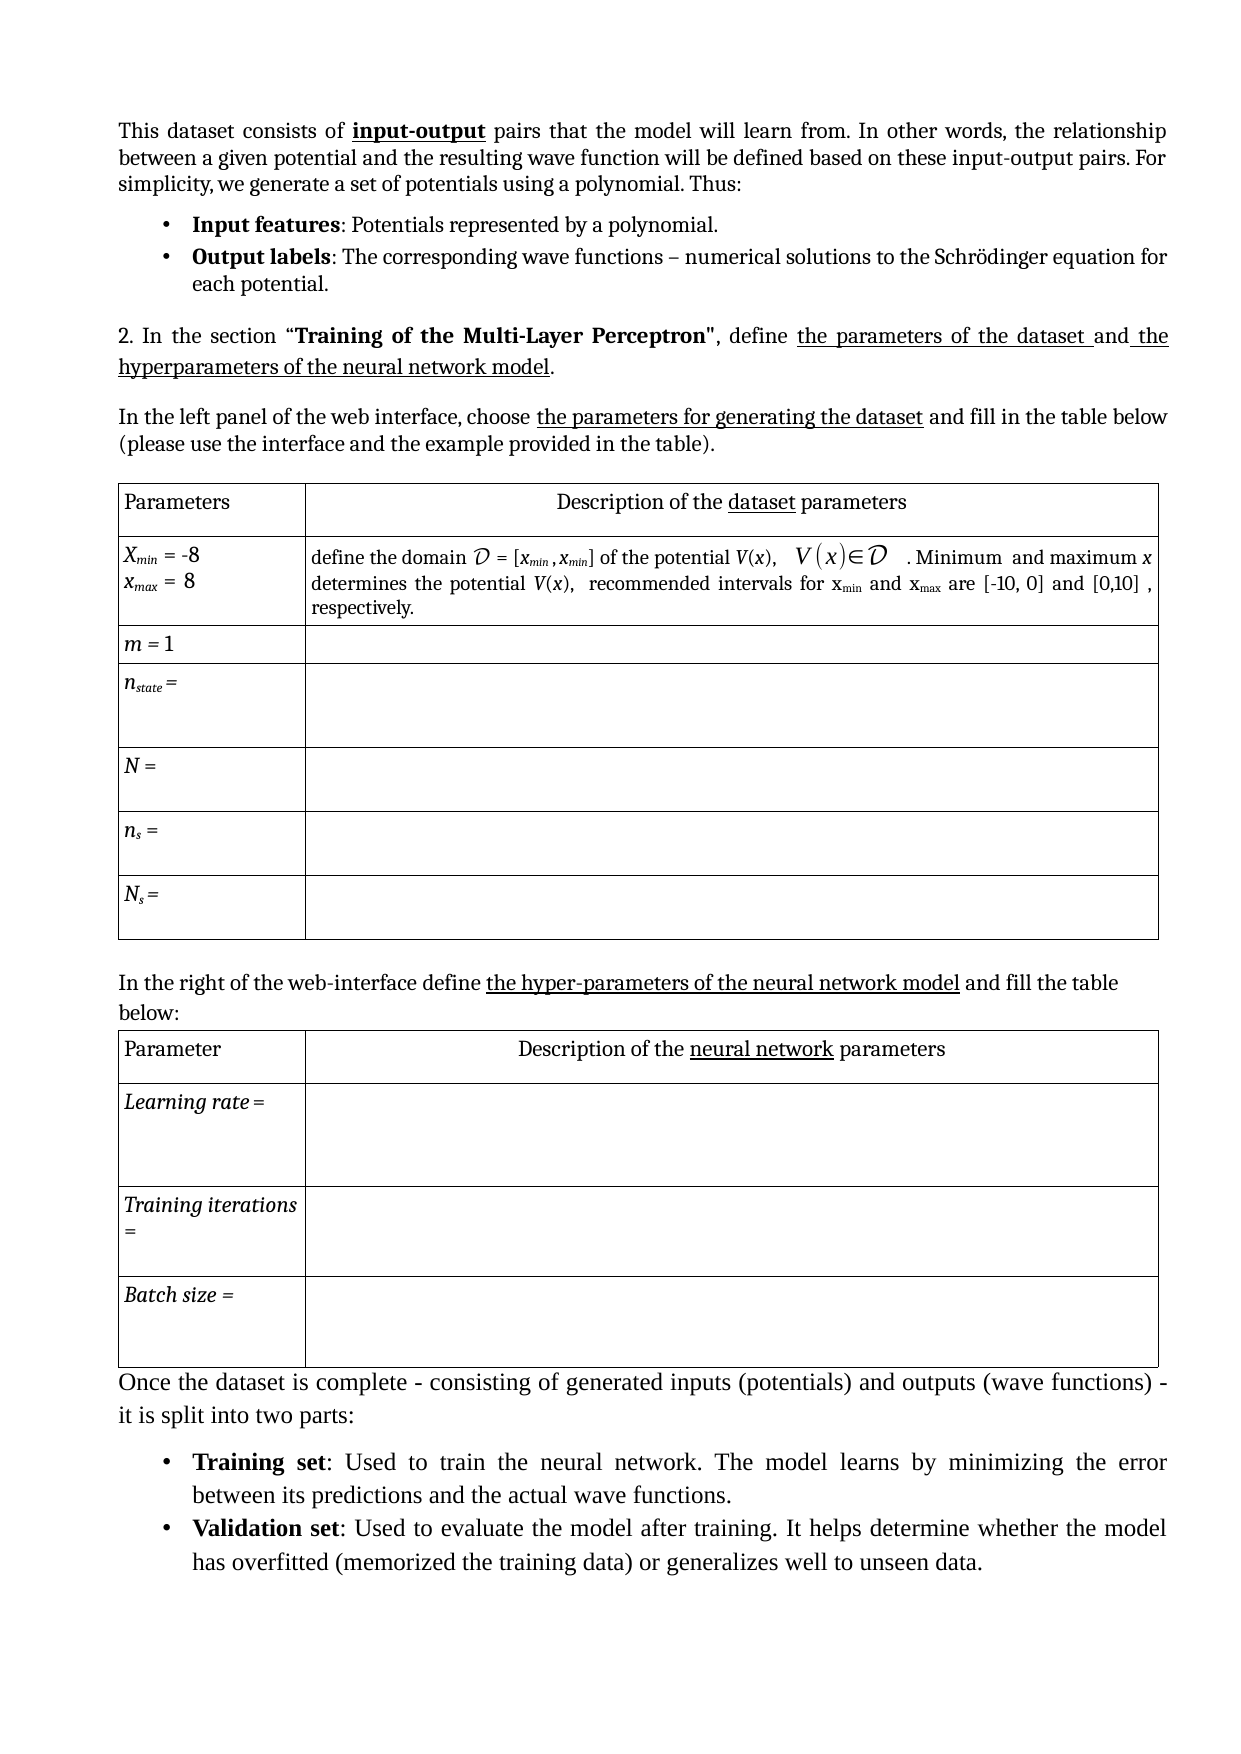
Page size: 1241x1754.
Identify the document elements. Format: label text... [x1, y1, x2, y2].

text This dataset consists of input-output pairs that the model will learn from. In other words, the relationship between a given potential and the resulting wave function will be defined based on these input-output pairs. For simplicity, we generate a set of potentials using a polynomial. Thus: [118, 118, 1169, 197]
table_header Description of the neural network parameters [306, 1031, 1158, 1083]
text 2. In the section “Training of the Multi-Layer Perceptron", define the parameters of the dataset and the hyperparameters of the neural network model. [118, 323, 1169, 380]
table_cell [306, 876, 1158, 939]
table_header Parameter [119, 1031, 305, 1083]
table_cell [306, 1277, 1158, 1367]
table_cell Batch size = [119, 1277, 305, 1367]
table_cell [306, 1187, 1158, 1276]
table_cell define the domain 𝒟 = [xmin , xmin] of the potential V(x),. Minimum and maximum x determines the potential V(x), recommended intervals for xmin and xmax are [-10, 0] and [0,10] , respectively. [306, 537, 1158, 625]
table_cell ns = [119, 812, 305, 875]
table_cell [306, 812, 1158, 875]
list Output labels: The corresponding wave functions – numerical solutions to the Schrödinger equation for each potential. [162, 244, 1169, 297]
text In the left panel of the web interface, choose the parameters for generating the dataset and fill in the table below (please use the interface and the example provided in the table). [118, 404, 1169, 457]
table_header Description of the dataset parameters [306, 484, 1158, 536]
table_cell [306, 664, 1158, 747]
text In the right of the web-interface define the hyper-parameters of the neural network model and fill the table below: [118, 970, 1169, 1026]
table_header Parameters [119, 484, 305, 536]
table_cell Ns = [119, 876, 305, 939]
table_cell Training iterations = [119, 1187, 305, 1276]
table_cell Xmin = -8 xmax = 8 [119, 537, 305, 625]
table_cell Learning rate = [119, 1084, 305, 1186]
list Validation set: Used to evaluate the model after training. It helps determine whether the model has overfitted (memorized the training data) or generalizes well to unseen data. [162, 1513, 1169, 1575]
text Once the dataset is complete - consisting of generated inputs (potentials) and outputs (wave functions) - it is split into two parts: [118, 1367, 1169, 1429]
list Training set: Used to train the neural network. The model learns by minimizing the error between its predictions and the actual wave functions. [162, 1447, 1169, 1509]
table_cell m = 1 [119, 626, 305, 663]
table_cell [306, 626, 1158, 663]
table_cell [306, 748, 1158, 811]
table_cell nstate = [119, 664, 305, 747]
table_cell [306, 1084, 1158, 1186]
list Input features: Potentials represented by a polynomial. [162, 212, 1169, 238]
table_cell N = [119, 748, 305, 811]
